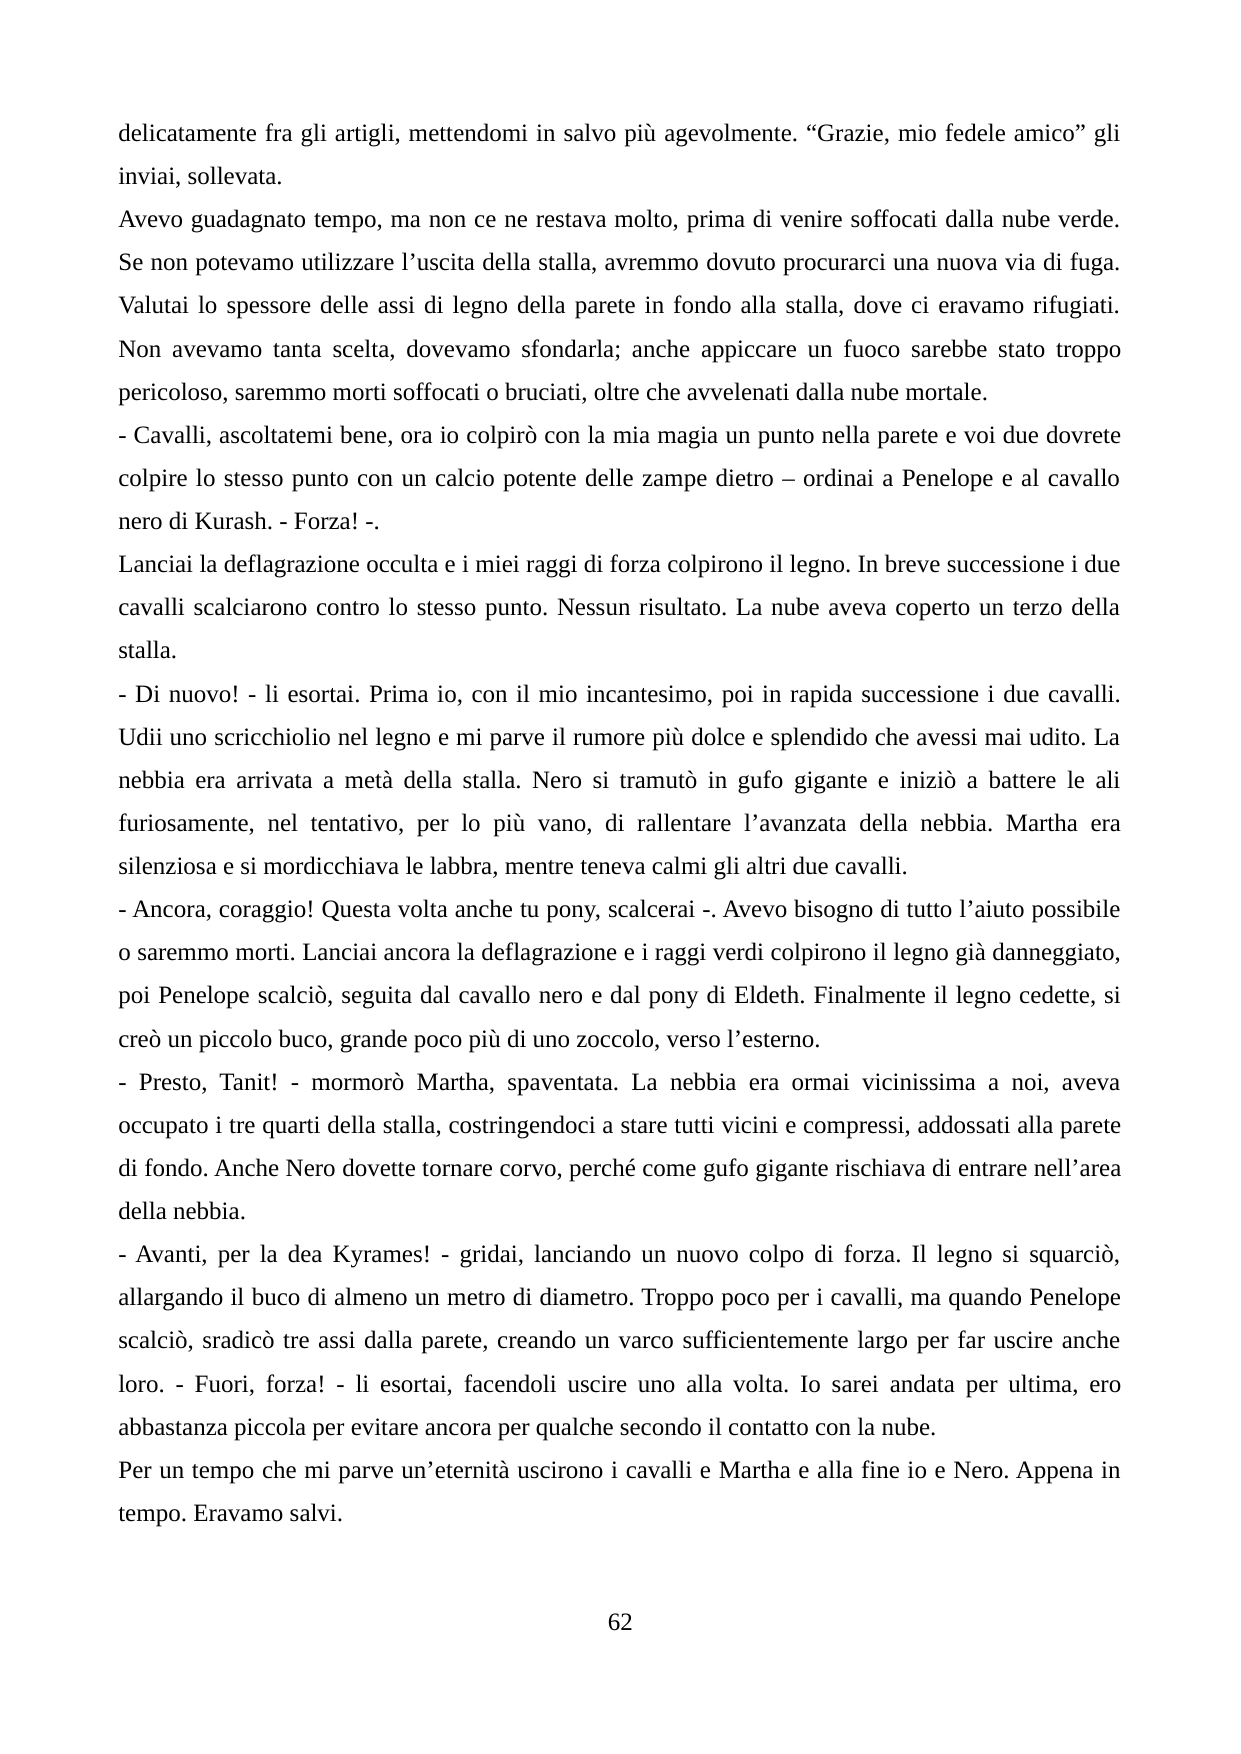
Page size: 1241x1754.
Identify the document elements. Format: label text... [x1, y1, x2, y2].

text Per un tempo che mi parve un’eternità uscirono i cavalli e Martha e alla fine io e Nero. Appena in tempo. Eravamo salvi. [118, 1455, 1122, 1527]
text - Ancora, coraggio! Questa volta anche tu pony, scalcerai -. Avevo bisogno di tutto l’aiuto possibile o saremmo morti. Lanciai ancora la deflagrazione e i raggi verdi colpirono il legno già danneggiato, poi Penelope scalciò, seguita dal cavallo nero e dal pony di Eldeth. Finalmente il legno cedette, si creò un piccolo buco, grande poco più di uno zoccolo, verso l’esterno. [118, 894, 1122, 1052]
text Avevo guadagnato tempo, ma non ce ne restava molto, prima di venire soffocati dalla nube verde. Se non potevamo utilizzare l’uscita della stalla, avremmo dovuto procurarci una nuova via di fuga. Valutai lo spessore delle assi di legno della parete in fondo alla stalla, dove ci eravamo rifugiati. Non avevamo tanta scelta, dovevamo sfondarla; anche appiccare un fuoco sarebbe stato troppo pericoloso, saremmo morti soffocati o bruciati, oltre che avvelenati dalla nube mortale. [118, 204, 1122, 406]
text - Presto, Tanit! - mormorò Martha, spaventata. La nebbia era ormai vicinissima a noi, aveva occupato i tre quarti della stalla, costringendoci a stare tutti vicini e compressi, addossati alla parete di fondo. Anche Nero dovette tornare corvo, perché come gufo gigante rischiava di entrare nell’area della nebbia. [118, 1067, 1122, 1225]
text Lanciai la deflagrazione occulta e i miei raggi di forza colpirono il legno. In breve successione i due cavalli scalciarono contro lo stesso punto. Nessun risultato. La nube aveva coperto un terzo della stalla. [118, 549, 1122, 664]
text - Avanti, per la dea Kyrames! - gridai, lanciando un nuovo colpo di forza. Il legno si squarciò, allargando il buco di almeno un metro di diametro. Troppo poco per i cavalli, ma quando Penelope scalciò, sradicò tre assi dalla parete, creando un varco sufficientemente largo per far uscire anche loro. - Fuori, forza! - li esortai, facendoli uscire uno alla volta. Io sarei andata per ultima, ero abbastanza piccola per evitare ancora per qualche secondo il contatto con la nube. [118, 1239, 1122, 1441]
text - Cavalli, ascoltatemi bene, ora io colpirò con la mia magia un punto nella parete e voi due dovrete colpire lo stesso punto con un calcio potente delle zampe dietro – ordinai a Penelope e al cavallo nero di Kurash. - Forza! -. [118, 420, 1122, 535]
text - Di nuovo! - li esortai. Prima io, con il mio incantesimo, poi in rapida successione i due cavalli. Udii uno scricchiolio nel legno e mi parve il rumore più dolce e splendido che avessi mai udito. La nebbia era arrivata a metà della stalla. Nero si tramutò in gufo gigante e iniziò a battere le ali furiosamente, nel tentativo, per lo più vano, di rallentare l’avanzata della nebbia. Martha era silenziosa e si mordicchiava le labbra, mentre teneva calmi gli altri due cavalli. [118, 679, 1122, 880]
text delicatamente fra gli artigli, mettendomi in salvo più agevolmente. “Grazie, mio fedele amico” gli inviai, sollevata. [118, 118, 1122, 190]
